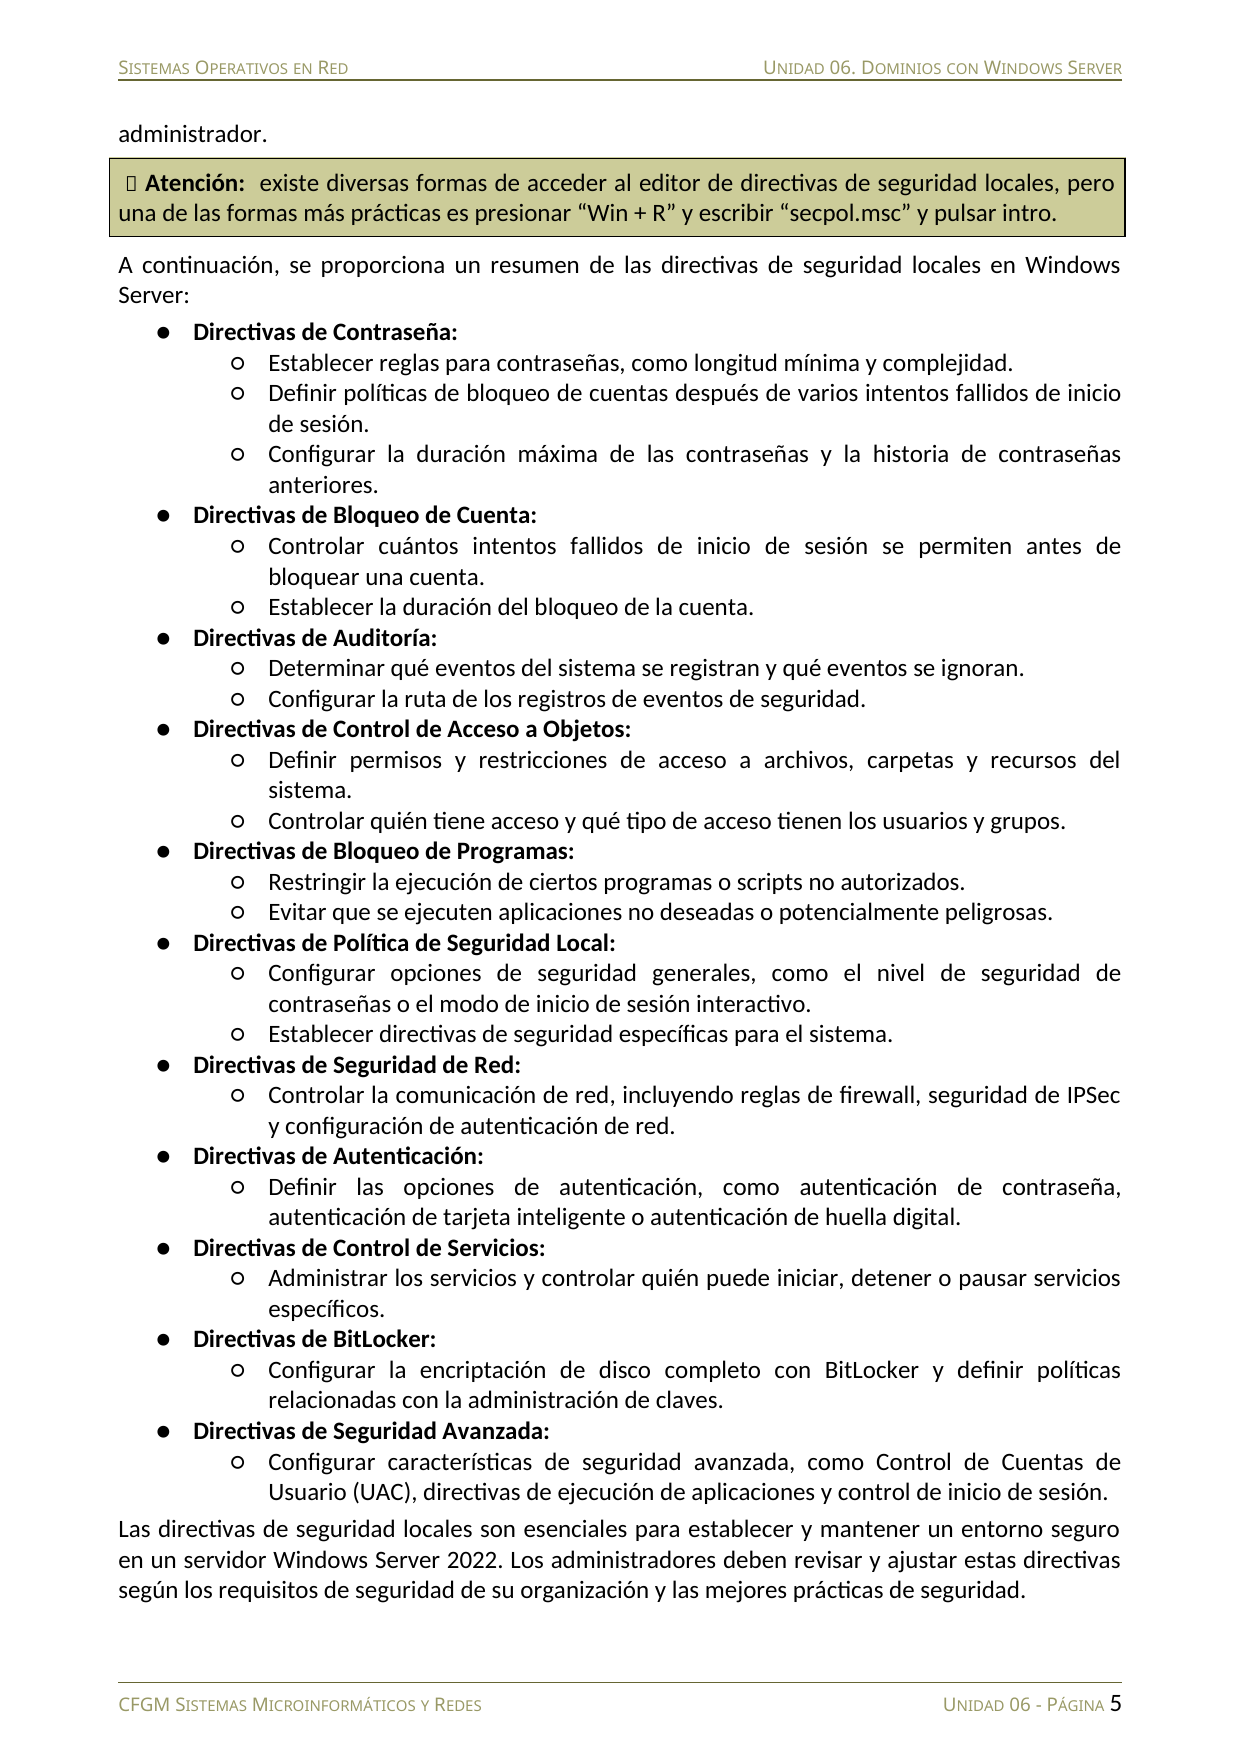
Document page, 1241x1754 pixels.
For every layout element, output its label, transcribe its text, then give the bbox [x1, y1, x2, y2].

list Directivas de Control de Acceso a Objetos: [156, 713, 1122, 744]
list Definir permisos y restricciones de acceso a archivos, carpetas y recursos del sistema. [231, 744, 1122, 805]
text Las directivas de seguridad locales son esenciales para establecer y mantener un entorno seguro en un servidor Windows Server 2022. Los administradores deben revisar y ajustar estas directivas según los requisitos de seguridad de su organización y las mejores prácticas de seguridad. [118, 1513, 1122, 1605]
list Administrar los servicios y controlar quién puede iniciar, detener o pausar servicios específicos. [231, 1263, 1122, 1324]
list Determinar qué eventos del sistema se registran y qué eventos se ignoran. [231, 652, 1122, 683]
list Establecer directivas de seguridad específicas para el sistema. [231, 1018, 1122, 1049]
list Directivas de Bloqueo de Cuenta: [156, 499, 1122, 530]
list Directivas de Seguridad de Red: [156, 1049, 1122, 1079]
list Controlar la comunicación de red, incluyendo reglas de firewall, seguridad de IPSec y configuración de autenticación de red. [231, 1079, 1122, 1141]
text administrador. [118, 118, 1122, 148]
list Establecer la duración del bloqueo de la cuenta. [231, 591, 1122, 622]
list Directivas de Contraseña: [156, 316, 1122, 347]
list Configurar la encriptación de disco completo con BitLocker y definir políticas relacionadas con la administración de claves. [231, 1354, 1122, 1415]
list Definir políticas de bloqueo de cuentas después de varios intentos fallidos de inicio de sesión. [231, 377, 1122, 438]
list Configurar opciones de seguridad generales, como el nivel de seguridad de contraseñas o el modo de inicio de sesión interactivo. [231, 957, 1122, 1018]
list Directivas de Control de Servicios: [156, 1232, 1122, 1263]
list Definir las opciones de autenticación, como autenticación de contraseña, autenticación de tarjeta inteligente o autenticación de huella digital. [231, 1171, 1122, 1232]
text ❕ Atención: existe diversas formas de acceder al editor de directivas de seguridad locales, pero una de las formas más prácticas es presionar “Win + R” y escribir “secpol.msc” y pulsar intro. [110, 159, 1124, 236]
list Configurar la duración máxima de las contraseñas y la historia de contraseñas anteriores. [231, 438, 1122, 499]
text A continuación, se proporciona un resumen de las directivas de seguridad locales en Windows Server: [118, 249, 1122, 310]
list Directivas de Seguridad Avanzada: [156, 1415, 1122, 1446]
list Controlar quién tiene acceso y qué tipo de acceso tienen los usuarios y grupos. [231, 805, 1122, 835]
list Controlar cuántos intentos fallidos de inicio de sesión se permiten antes de bloquear una cuenta. [231, 530, 1122, 591]
list Directivas de Bloqueo de Programas: [156, 835, 1122, 866]
list Directivas de Política de Seguridad Local: [156, 927, 1122, 957]
list Directivas de Auditoría: [156, 622, 1122, 652]
list Restringir la ejecución de ciertos programas o scripts no autorizados. [231, 866, 1122, 896]
list Configurar características de seguridad avanzada, como Control de Cuentas de Usuario (UAC), directivas de ejecución de aplicaciones y control de inicio de sesión. [231, 1446, 1122, 1507]
list Establecer reglas para contraseñas, como longitud mínima y complejidad. [231, 347, 1122, 377]
list Evitar que se ejecuten aplicaciones no deseadas o potencialmente peligrosas. [231, 896, 1122, 927]
list Directivas de Autenticación: [156, 1141, 1122, 1171]
list Configurar la ruta de los registros de eventos de seguridad. [231, 683, 1122, 713]
list Directivas de BitLocker: [156, 1324, 1122, 1354]
